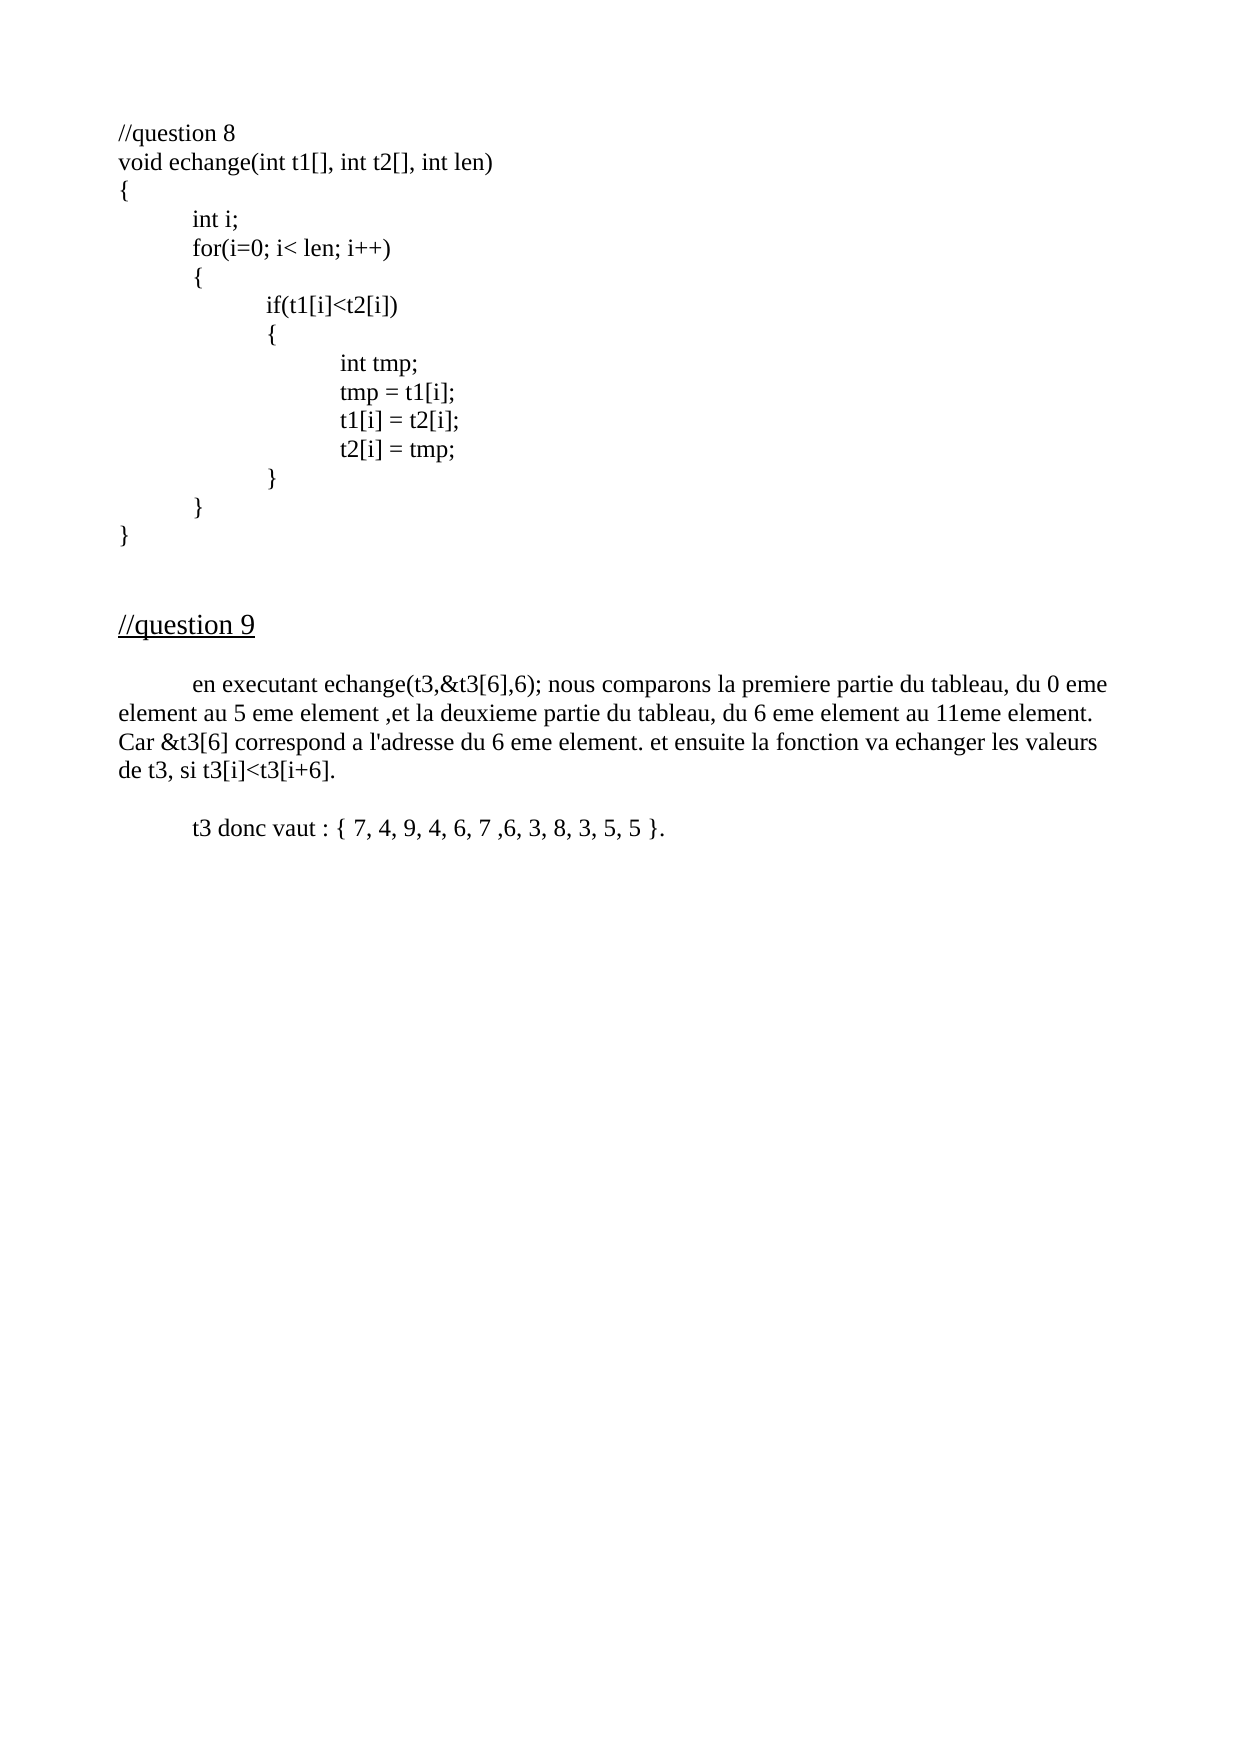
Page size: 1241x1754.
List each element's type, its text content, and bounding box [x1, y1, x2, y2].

text { [118, 319, 1122, 348]
text //question 9 [118, 607, 1122, 640]
text int i; [118, 204, 1122, 233]
text t3 donc vaut : { 7, 4, 9, 4, 6, 7 ,6, 3, 8, 3, 5, 5 }. [118, 813, 1122, 842]
text } [118, 492, 1122, 521]
text //question 8 [118, 118, 1122, 147]
text } [118, 463, 1122, 492]
text int tmp; [118, 348, 1122, 377]
text for(i=0; i< len; i++) [118, 233, 1122, 262]
text } [118, 521, 1122, 549]
text { [118, 176, 1122, 204]
text { [118, 262, 1122, 291]
text void echange(int t1[], int t2[], int len) [118, 147, 1122, 176]
text if(t1[i]<t2[i]) [118, 291, 1122, 319]
text en executant echange(t3,&t3[6],6); nous comparons la premiere partie du tableau, du 0 eme element au 5 eme element ,et la deuxieme partie du tableau, du 6 eme element au 11eme element. Car &t3[6] correspond a l'adresse du 6 eme element. et ensuite la fonction va echanger les valeurs de t3, si t3[i]<t3[i+6]. [118, 669, 1122, 784]
text tmp = t1[i]; [118, 377, 1122, 406]
text t2[i] = tmp; [118, 434, 1122, 463]
text t1[i] = t2[i]; [118, 406, 1122, 434]
